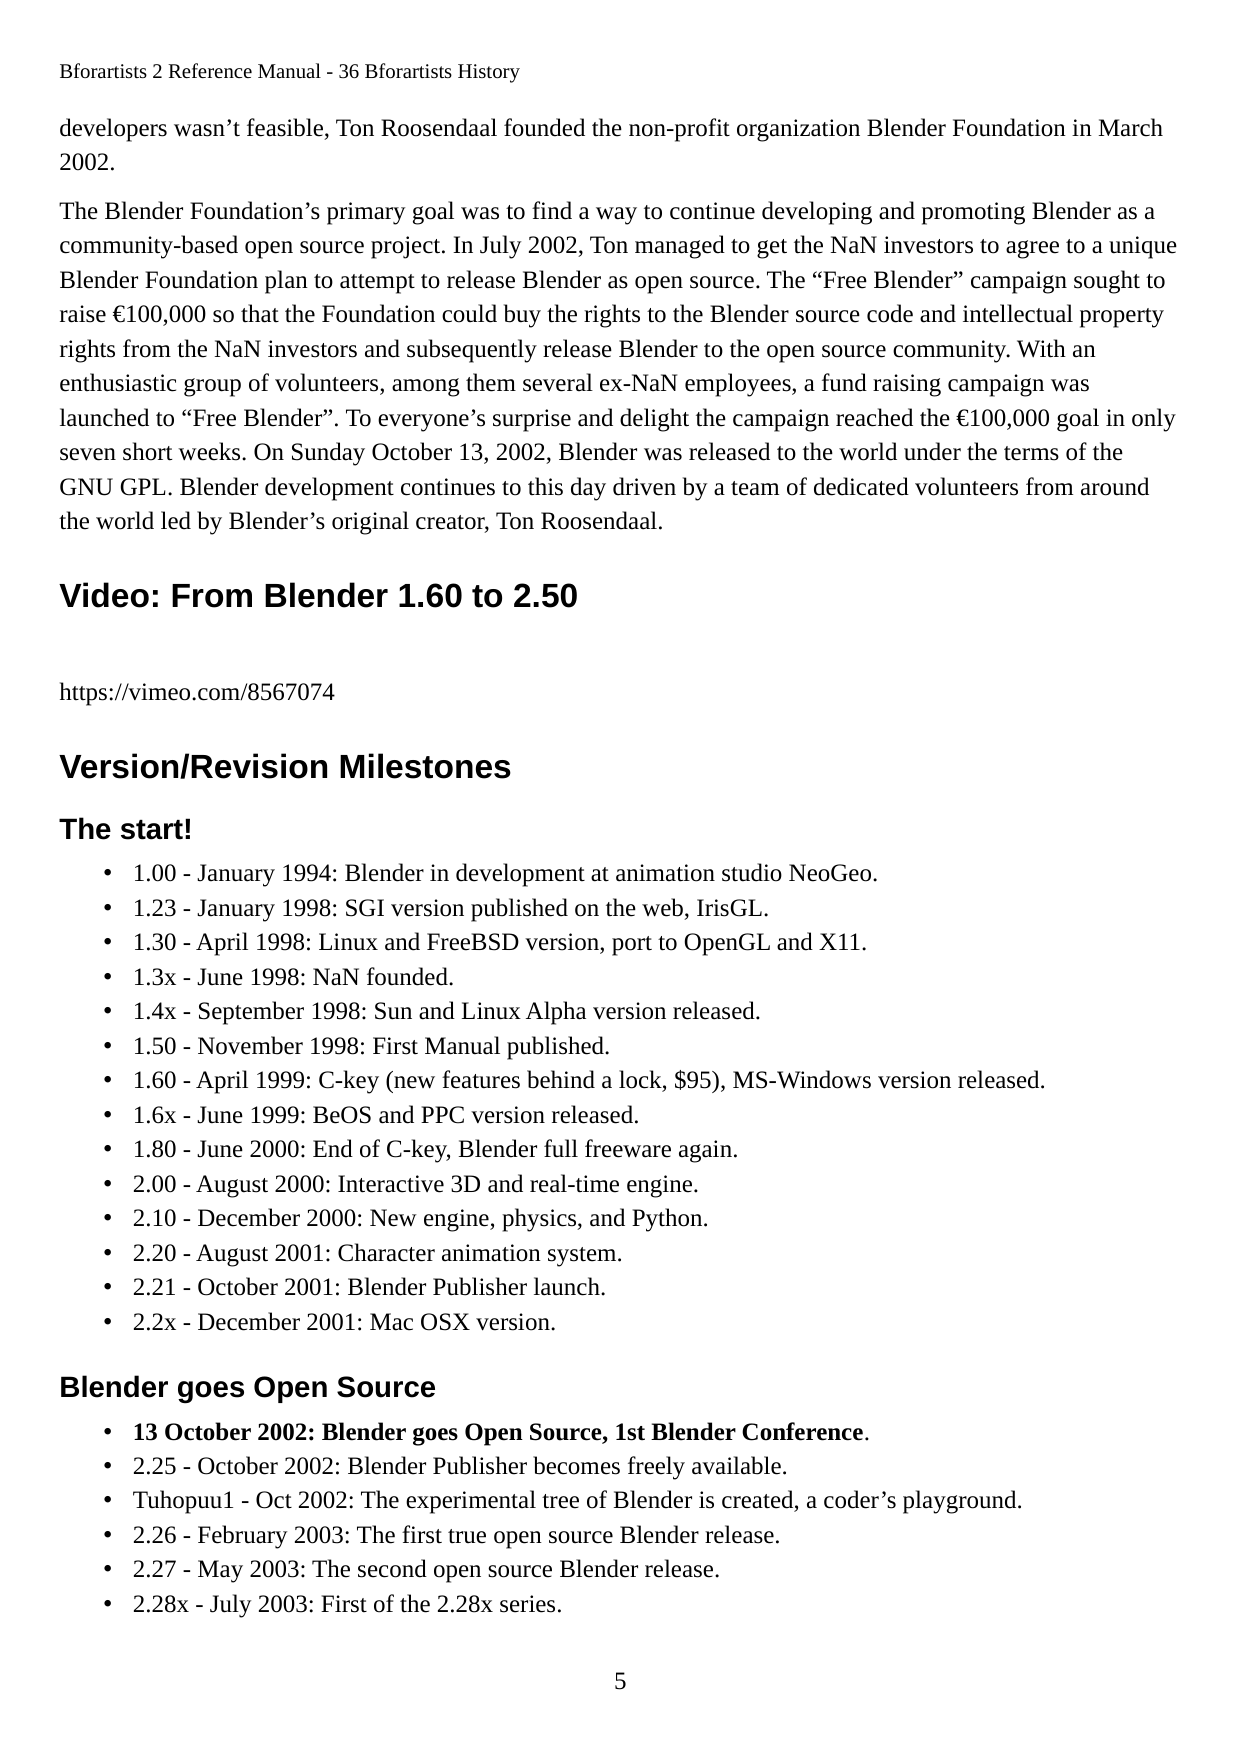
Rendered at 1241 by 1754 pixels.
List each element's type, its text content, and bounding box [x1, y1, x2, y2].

list Tuhopuu1 - Oct 2002: The experimental tree of Blender is created, a coder’s playground. [103, 1486, 1181, 1514]
list 2.25 - October 2002: Blender Publisher becomes freely available. [103, 1451, 1181, 1480]
list 2.00 - August 2000: Interactive 3D and real-time engine. [103, 1169, 1181, 1197]
subtitle The start! [59, 812, 1181, 846]
list 1.4x - September 1998: Sun and Linux Alpha version released. [103, 996, 1181, 1025]
list 2.26 - February 2003: The first true open source Blender release. [103, 1520, 1181, 1549]
list 1.60 - April 1999: C-key (new features behind a lock, $95), MS-Windows version released. [103, 1065, 1181, 1094]
list 1.30 - April 1998: Linux and FreeBSD version, port to OpenGL and X11. [103, 927, 1181, 956]
list 1.6x - June 1999: BeOS and PPC version released. [103, 1100, 1181, 1128]
list 2.27 - May 2003: The second open source Blender release. [103, 1554, 1181, 1583]
list 2.28x - July 2003: First of the 2.28x series. [103, 1589, 1181, 1618]
subtitle Version/Revision Milestones [59, 746, 1181, 785]
subtitle Blender goes Open Source [59, 1370, 1181, 1404]
list 1.23 - January 1998: SGI version published on the web, IrisGL. [103, 893, 1181, 922]
text https://vimeo.com/8567074 [59, 677, 1181, 705]
text developers wasn’t feasible, Ton Roosendaal founded the non-profit organization Blender Foundation in March 2002. [59, 113, 1181, 176]
list 1.80 - June 2000: End of C-key, Blender full freeware again. [103, 1134, 1181, 1163]
list 1.00 - January 1994: Blender in development at animation studio NeoGeo. [103, 858, 1181, 887]
list 2.2x - December 2001: Mac OSX version. [103, 1307, 1181, 1335]
text The Blender Foundation’s primary goal was to find a way to continue developing and promoting Blender as a community-based open source project. In July 2002, Ton managed to get the NaN investors to agree to a unique Blender Foundation plan to attempt to release Blender as open source. The “Free Blender” campaign sought to raise €100,000 so that the Foundation could buy the rights to the Blender source code and intellectual property rights from the NaN investors and subsequently release Blender to the open source community. With an enthusiastic group of volunteers, among them several ex-NaN employees, a fund raising campaign was launched to “Free Blender”. To everyone’s surprise and delight the campaign reached the €100,000 goal in only seven short weeks. On Sunday October 13, 2002, Blender was released to the world under the terms of the GNU GPL. Blender development continues to this day driven by a team of dedicated volunteers from around the world led by Blender’s original creator, Ton Roosendaal. [59, 196, 1181, 535]
subtitle Video: From Blender 1.60 to 2.50 [59, 576, 1181, 615]
list 1.50 - November 1998: First Manual published. [103, 1031, 1181, 1059]
list 2.21 - October 2001: Blender Publisher launch. [103, 1272, 1181, 1301]
list 2.10 - December 2000: New engine, physics, and Python. [103, 1203, 1181, 1232]
list 1.3x - June 1998: NaN founded. [103, 962, 1181, 991]
list 2.20 - August 2001: Character animation system. [103, 1238, 1181, 1266]
list 13 October 2002: Blender goes Open Source, 1st Blender Conference. [103, 1417, 1181, 1445]
